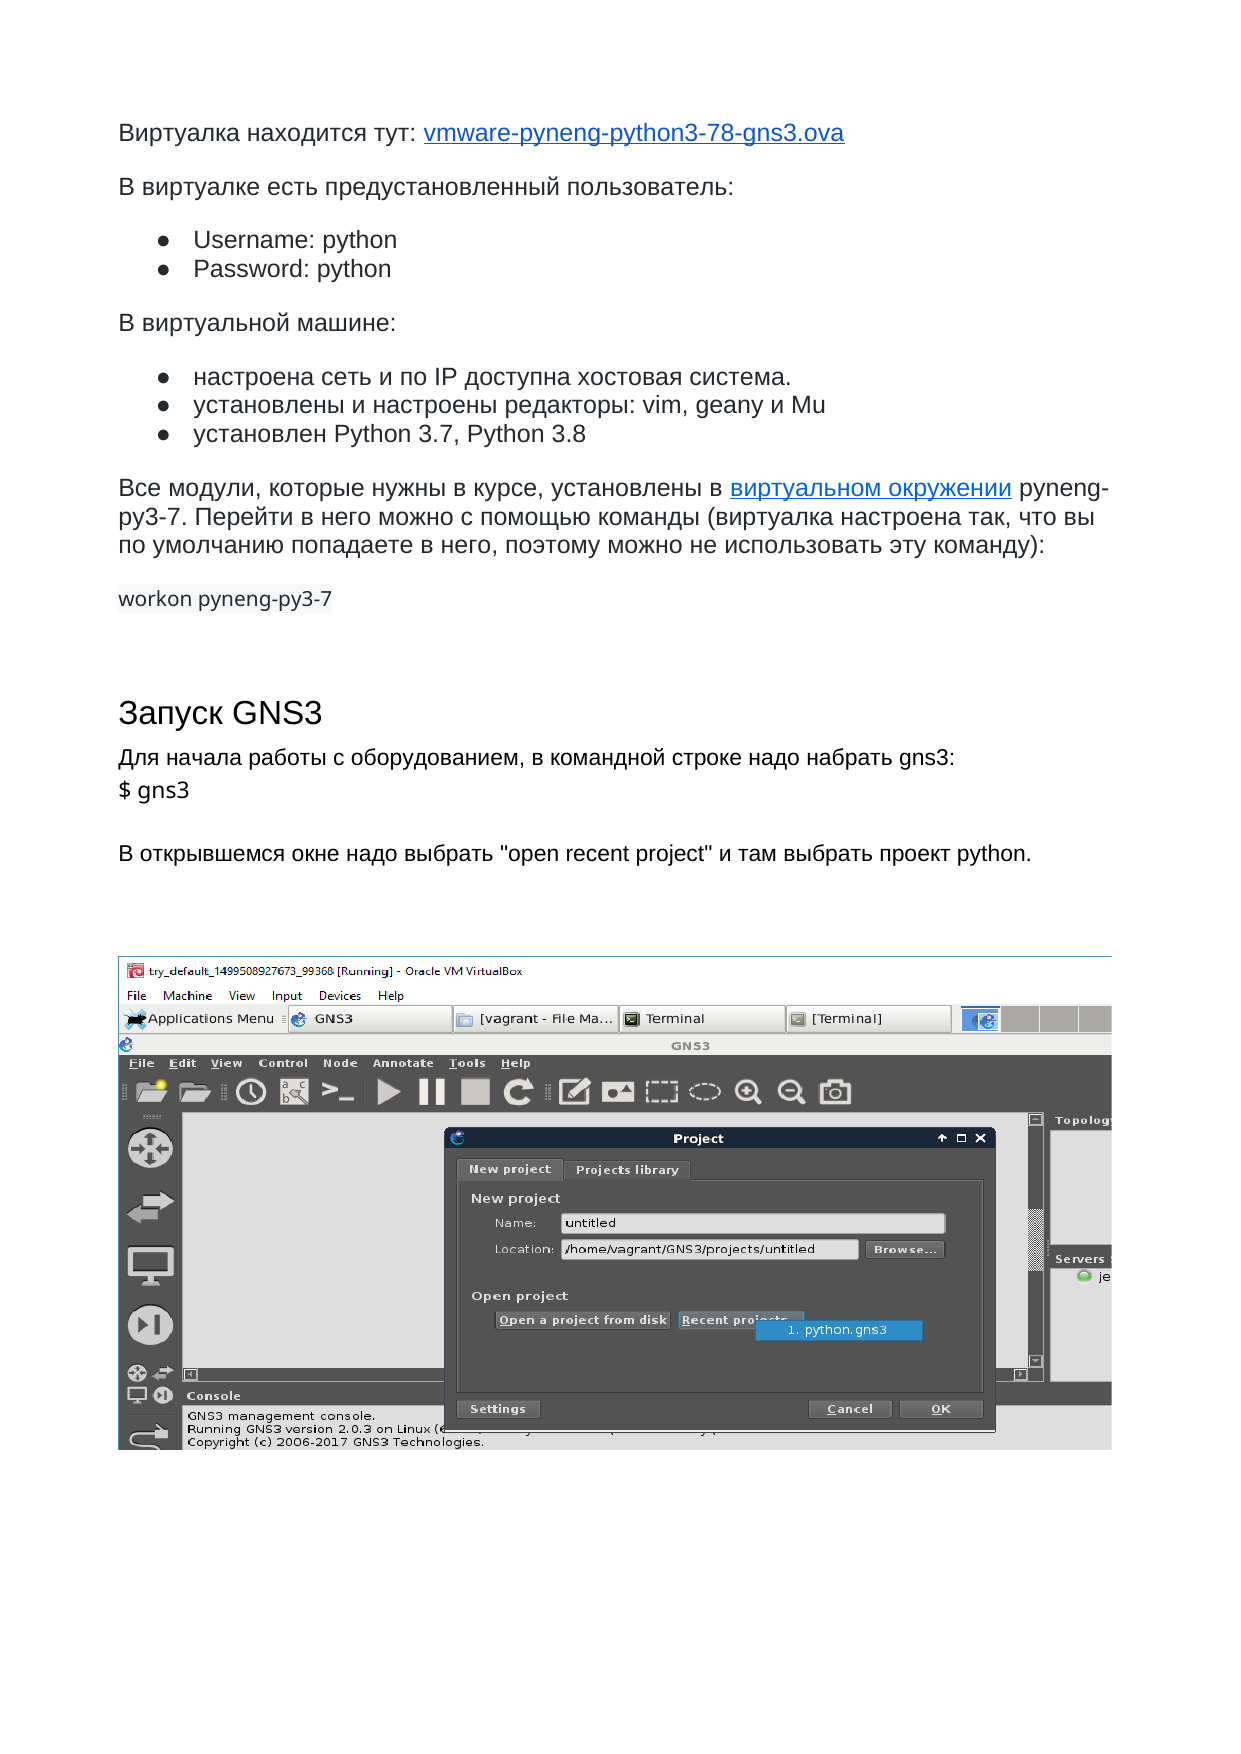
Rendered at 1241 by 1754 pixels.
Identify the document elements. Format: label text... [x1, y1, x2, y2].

text Виртуалка находится тут: vmware-pyneng-python3-78-gns3.ova [118, 118, 1122, 147]
subtitle Запуск GNS3 [118, 693, 1122, 732]
text В виртуальной машине: [118, 308, 1122, 337]
list настроена сеть и по IP доступна хостовая система. [156, 362, 1122, 391]
picture [118, 988, 1112, 1450]
text Все модули, которые нужны в курсе, установлены в виртуальном окружении pyneng-py3-7. Перейти в него можно с помощью команды (виртуалка настроена так, что вы по умолчанию попадаете в него, поэтому можно не использовать эту команду): [118, 473, 1122, 559]
text $ gns3 [118, 774, 1122, 806]
list установлены и настроены редакторы: vim, geany и Mu [156, 391, 1122, 419]
text Для начала работы с оборудованием, в командной строке надо набрать gns3: [118, 744, 1122, 770]
list Password: python [156, 254, 1122, 283]
text В виртуалке есть предустановленный пользователь: [118, 172, 1122, 201]
text workon pyneng-py3-7 [118, 584, 1122, 613]
list установлен Python 3.7, Python 3.8 [156, 419, 1122, 448]
text В открывшемся окне надо выбрать "open recent project" и там выбрать проект python. [118, 840, 1122, 867]
list Username: python [156, 226, 1122, 254]
